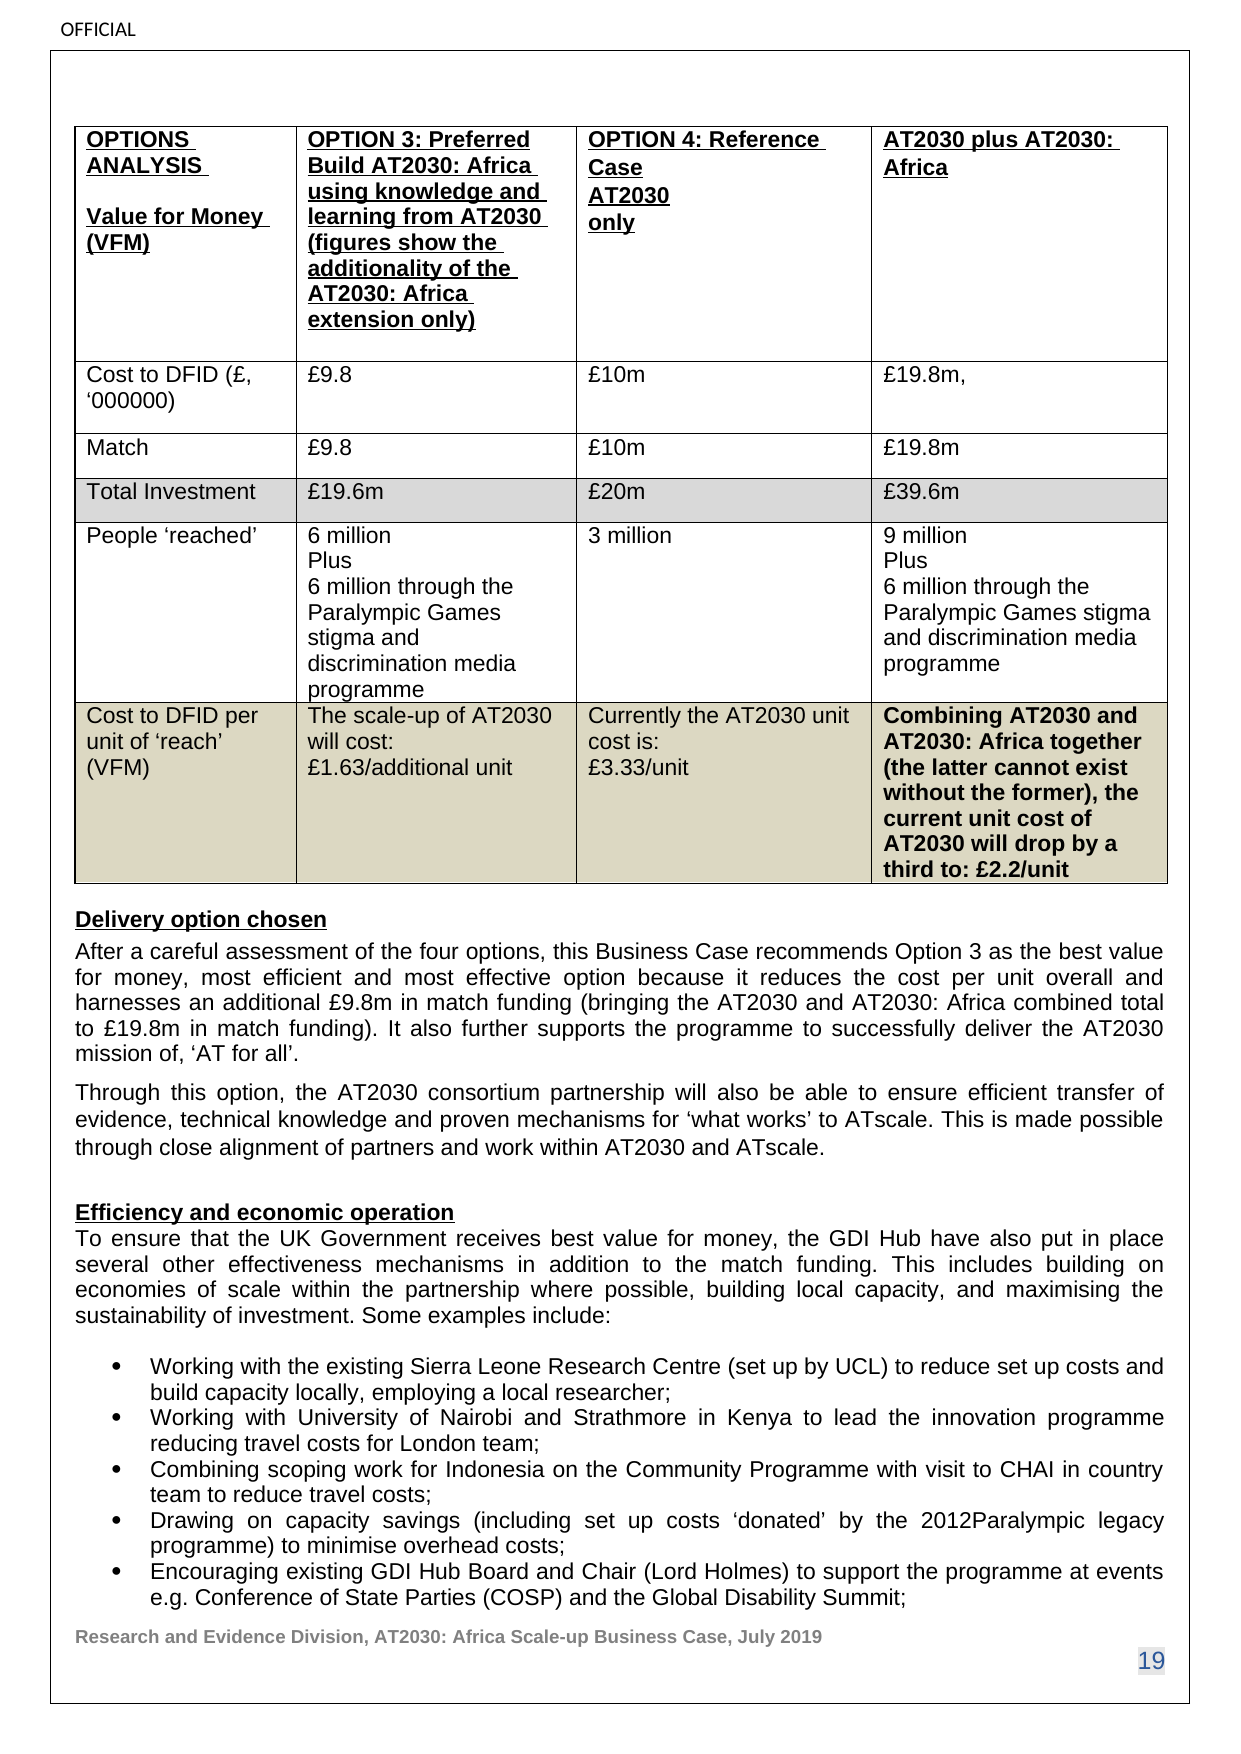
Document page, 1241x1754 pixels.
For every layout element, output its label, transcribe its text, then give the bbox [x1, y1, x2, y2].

table_cell 6 million Plus 6 million through the Paralympic Games stigma and discrimination media programme [297, 523, 576, 702]
list Working with University of Nairobi and Strathmore in Kenya to lead the innovation programme reducing travel costs for London team; [112, 1405, 1165, 1456]
table_cell Cost to DFID (£, ‘000000) [76, 362, 296, 433]
text After a careful assessment of the four options, this Business Case recommends Option 3 as the best value for money, most efficient and most effective option because it reduces the cost per unit overall and harnesses an additional £9.8m in match funding (bringing the AT2030 and AT2030: Africa combined total to £19.8m in match funding). It also further supports the programme to successfully deliver the AT2030 mission of, ‘AT for all’. [75, 938, 1165, 1067]
table_cell Total Investment [76, 479, 296, 522]
table_header AT2030 plus AT2030: Africa [872, 127, 1167, 361]
text To ensure that the UK Government receives best value for money, the GDI Hub have also put in place several other effectiveness mechanisms in addition to the match funding. This includes building on economies of scale within the partnership where possible, building local capacity, and maximising the sustainability of investment. Some examples include: [75, 1226, 1165, 1328]
table_cell Combining AT2030 and AT2030: Africa together (the latter cannot exist without the former), the current unit cost of AT2030 will drop by a third to: £2.2/unit [872, 703, 1167, 882]
text Through this option, the AT2030 consortium partnership will also be able to ensure efficient transfer of evidence, technical knowledge and proven mechanisms for ‘what works’ to ATscale. This is made possible through close alignment of partners and work within AT2030 and ATscale. [75, 1079, 1165, 1160]
table_cell £20m [577, 479, 871, 522]
table_cell The scale-up of AT2030 will cost: £1.63/additional unit [297, 703, 576, 882]
table_header OPTION 3: Preferred Build AT2030: Africa using knowledge and learning from AT2030 (figures show the additionality of the AT2030: Africa extension only) [297, 127, 576, 361]
table_cell £19.8m, [872, 362, 1167, 433]
text Delivery option chosen [75, 907, 1165, 932]
table_cell £19.6m [297, 479, 576, 522]
table_cell Cost to DFID per unit of ‘reach’ (VFM) [76, 703, 296, 882]
table_cell 3 million [577, 523, 871, 702]
table_cell £39.6m [872, 479, 1167, 522]
table_cell £19.8m [872, 434, 1167, 477]
list Encouraging existing GDI Hub Board and Chair (Lord Holmes) to support the programme at events e.g. Conference of State Parties (COSP) and the Global Disability Summit; [112, 1559, 1165, 1610]
table_cell Currently the AT2030 unit cost is: £3.33/unit [577, 703, 871, 882]
table_header OPTIONS ANALYSIS Value for Money (VFM) [76, 127, 296, 361]
table_cell £9.8 [297, 362, 576, 433]
list Working with the existing Sierra Leone Research Centre (set up by UCL) to reduce set up costs and build capacity locally, employing a local researcher; [112, 1354, 1165, 1405]
list Drawing on capacity savings (including set up costs ‘donated’ by the 2012Paralympic legacy programme) to minimise overhead costs; [112, 1508, 1165, 1559]
table_cell 9 million Plus 6 million through the Paralympic Games stigma and discrimination media programme [872, 523, 1167, 702]
table_cell People ‘reached’ [76, 523, 296, 702]
table_header OPTION 4: Reference Case AT2030 only [577, 127, 871, 361]
table_cell £10m [577, 362, 871, 433]
text Efficiency and economic operation [75, 1200, 1165, 1226]
list Combining scoping work for Indonesia on the Community Programme with visit to CHAI in country team to reduce travel costs; [112, 1456, 1165, 1508]
table_cell £9.8 [297, 434, 576, 477]
table_cell £10m [577, 434, 871, 477]
table_cell Match [76, 434, 296, 477]
